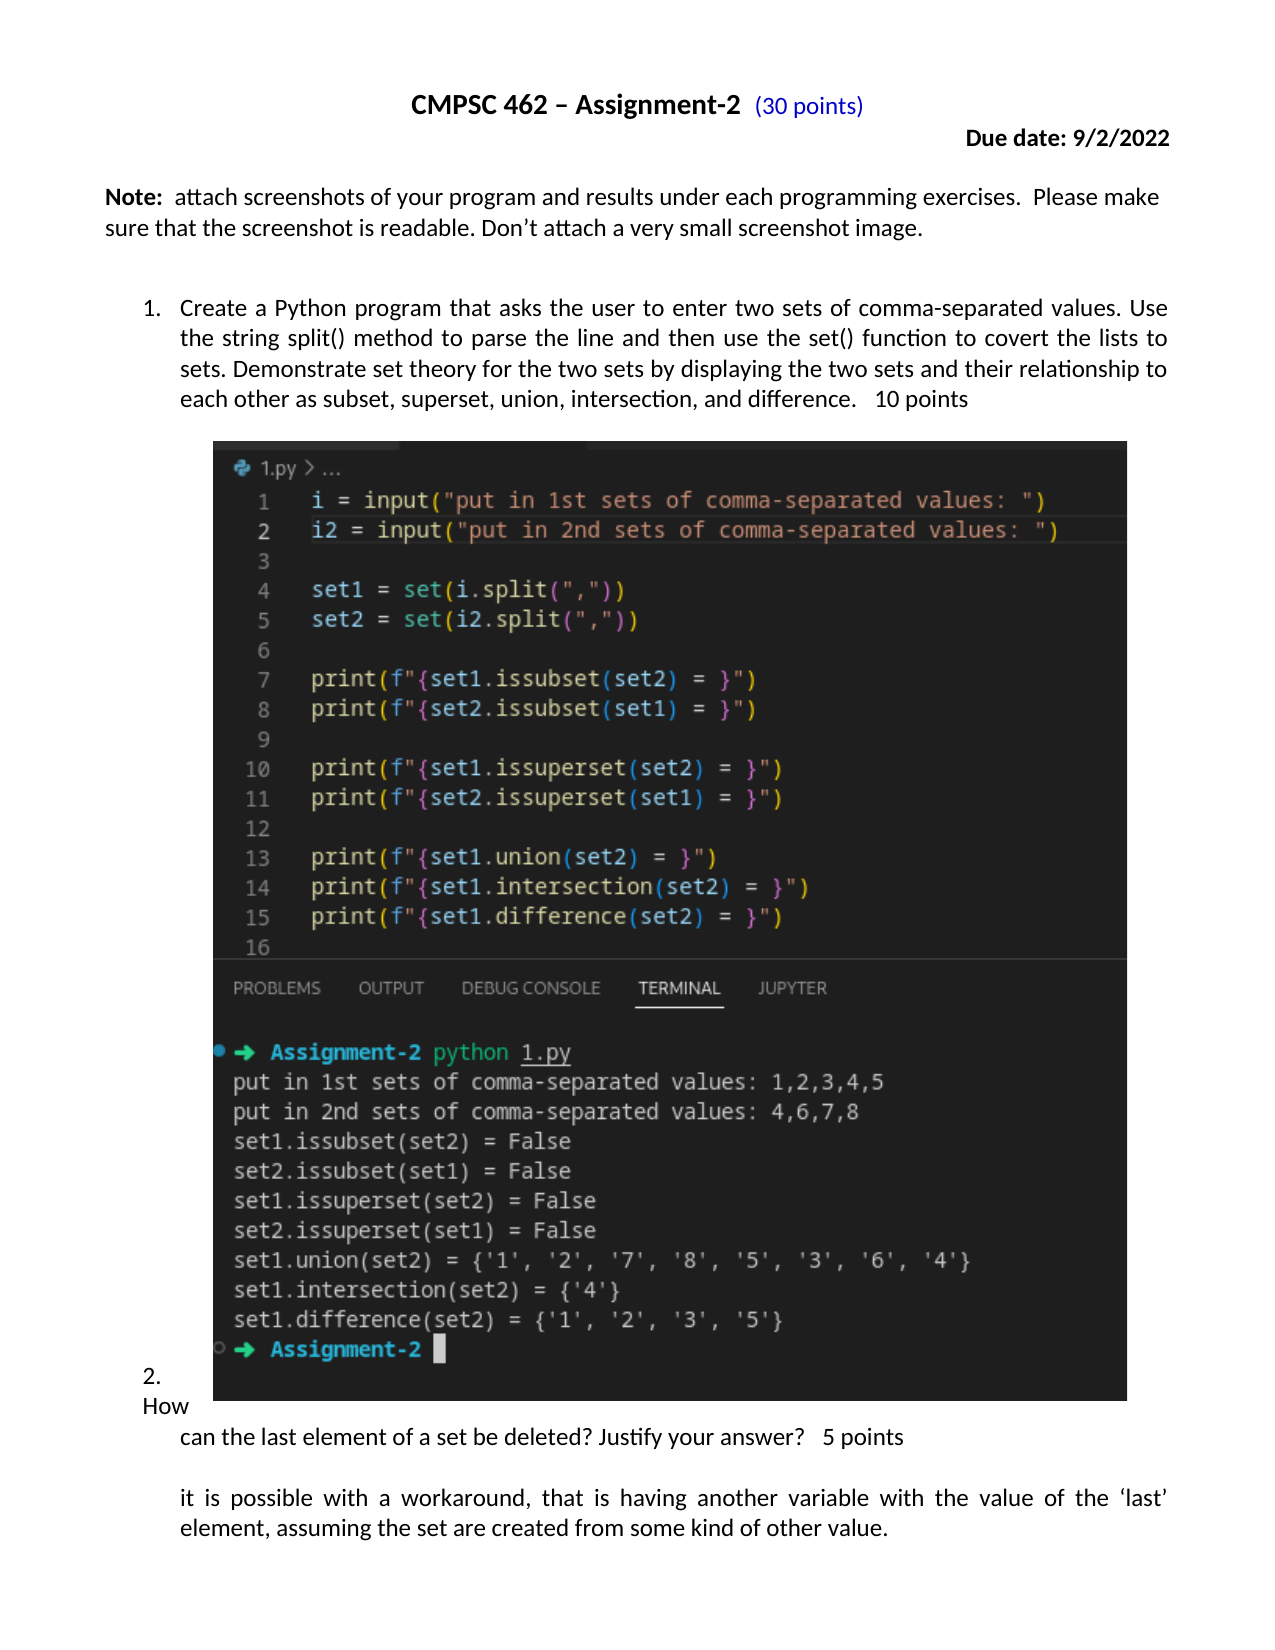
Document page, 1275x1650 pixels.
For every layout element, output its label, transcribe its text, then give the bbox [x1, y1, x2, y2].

list it is possible with a workaround, that is having another variable with the value of the ‘last’ element, assuming the set are created from some kind of other value. [180, 1482, 1170, 1543]
list How can the last element of a set be deleted? Justify your answer? 5 points [142, 1360, 1170, 1452]
list Create a Python program that asks the user to enter two sets of comma-separated values. Use the string split() method to parse the line and then use the set() function to covert the lists to sets. Demonstrate set theory for the two sets by displaying the two sets and their relationship to each other as subset, superset, union, intersection, and difference. 10 points [142, 292, 1170, 414]
subtitle Note: attach screenshots of your program and results under each programming exercises. Please make sure that the screenshot is readable. Don’t attach a very small screenshot image. [105, 181, 1170, 242]
subtitle Due date: 9/2/2022 [105, 122, 1170, 152]
picture [213, 441, 1128, 1401]
text CMPSC 462 – Assignment-2 (30 points) [105, 86, 1170, 122]
